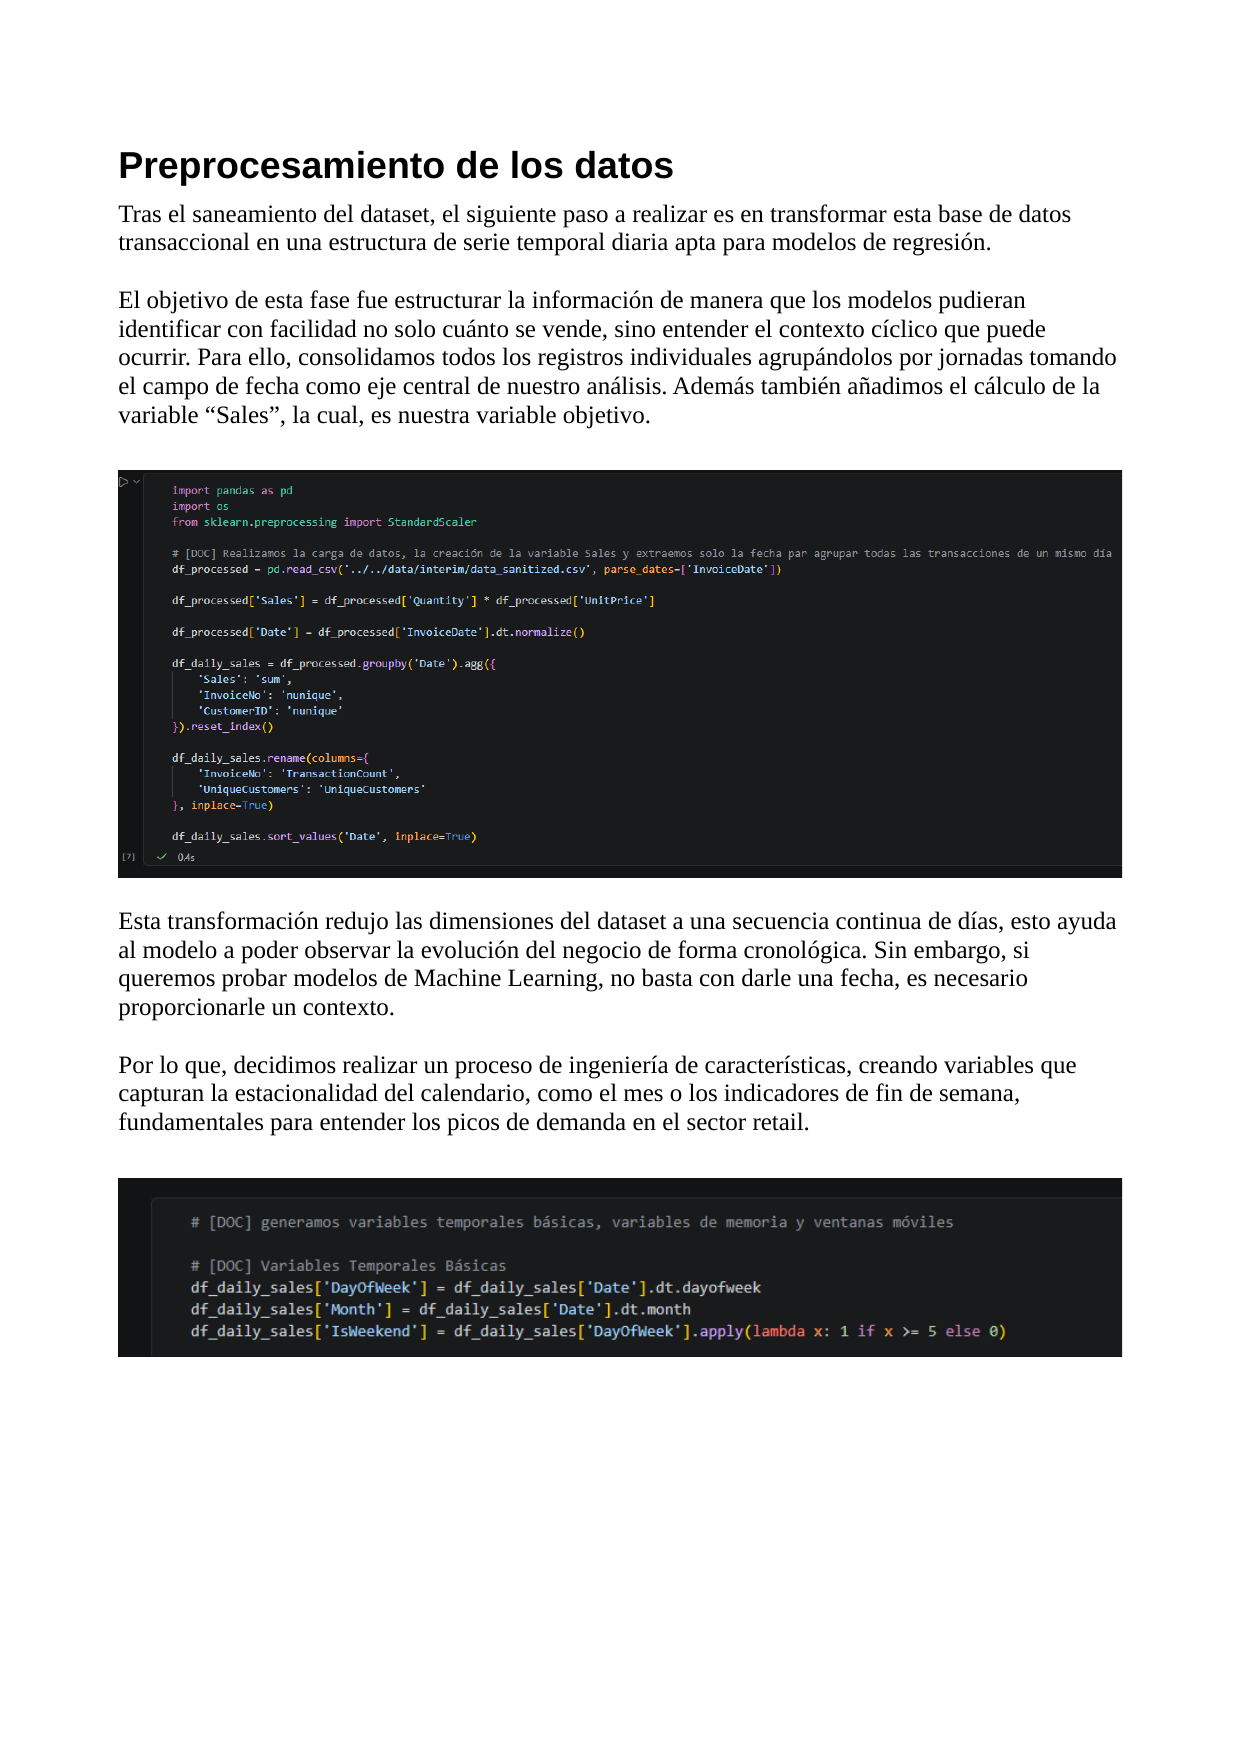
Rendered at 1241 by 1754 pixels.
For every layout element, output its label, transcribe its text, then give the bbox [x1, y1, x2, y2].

text Tras el saneamiento del dataset, el siguiente paso a realizar es en transformar esta base de datos transaccional en una estructura de serie temporal diaria apta para modelos de regresión. [118, 199, 1122, 256]
picture [118, 1178, 1123, 1357]
picture [118, 470, 1123, 878]
text Esta transformación redujo las dimensiones del dataset a una secuencia continua de días, esto ayuda al modelo a poder observar la evolución del negocio de forma cronológica. Sin embargo, si queremos probar modelos de Machine Learning, no basta con darle una fecha, es necesario proporcionarle un contexto. [118, 906, 1122, 1021]
text El objetivo de esta fase fue estructurar la información de manera que los modelos pudieran identificar con facilidad no solo cuánto se vende, sino entender el contexto cíclico que puede ocurrir. Para ello, consolidamos todos los registros individuales agrupándolos por jornadas tomando el campo de fecha como eje central de nuestro análisis. Además también añadimos el cálculo de la variable “Sales”, la cual, es nuestra variable objetivo. [118, 285, 1122, 429]
text Por lo que, decidimos realizar un proceso de ingeniería de características, creando variables que capturan la estacionalidad del calendario, como el mes o los indicadores de fin de semana, fundamentales para entender los picos de demanda en el sector retail. [118, 1050, 1122, 1136]
subtitle Preprocesamiento de los datos [118, 143, 1122, 186]
